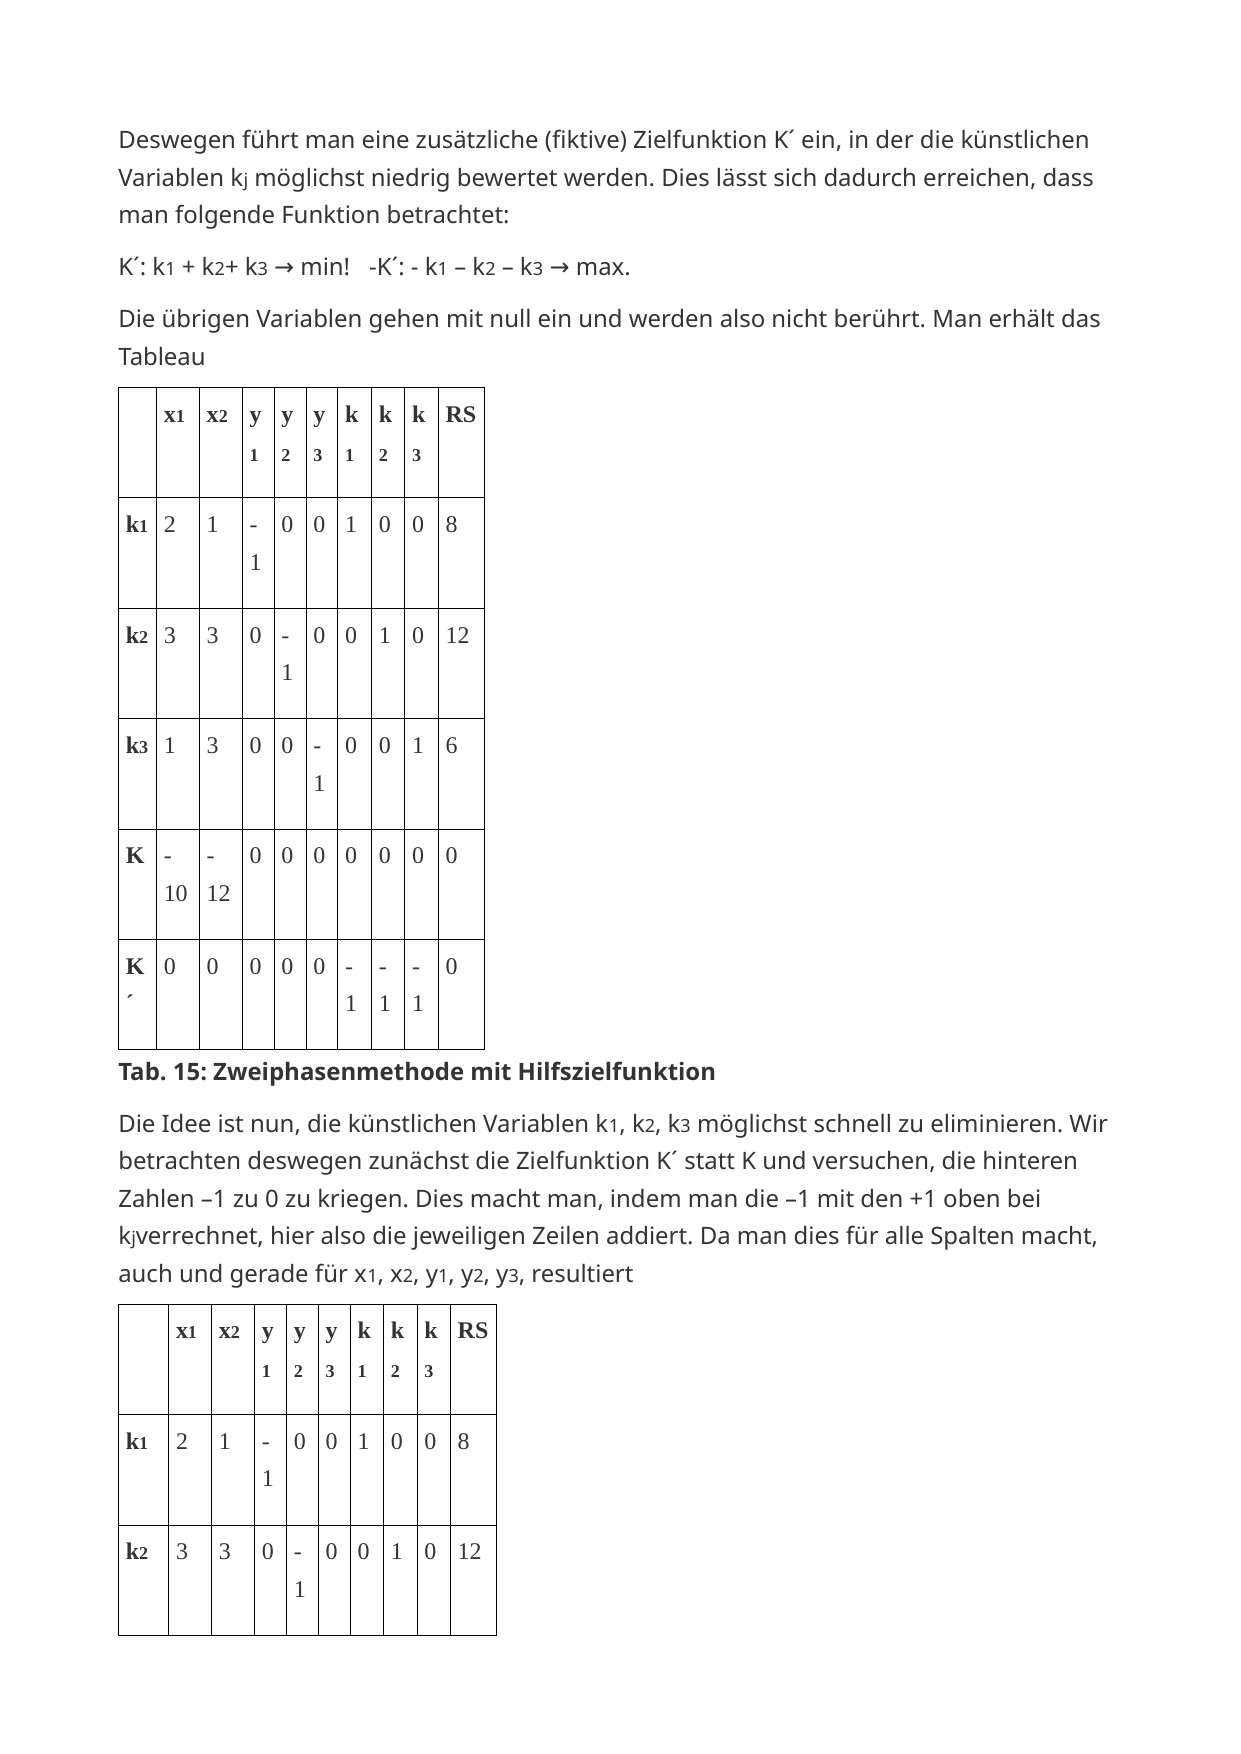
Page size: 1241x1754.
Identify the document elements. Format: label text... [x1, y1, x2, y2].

table_cell k1 [119, 1415, 168, 1524]
table_cell 0 [372, 498, 404, 608]
table_header y3 [307, 388, 337, 497]
table_cell 12 [439, 609, 484, 718]
table_header RS [439, 388, 484, 497]
table_header y1 [255, 1305, 286, 1414]
table_cell -1 [372, 940, 404, 1049]
table_header k2 [384, 1305, 417, 1414]
table_cell 0 [372, 830, 404, 939]
text Die Idee ist nun, die künstlichen Variablen k1, k2, k3 möglichst schnell zu eliminieren. Wir betrachten deswegen zunächst die Zielfunktion K´ statt K und versuchen, die hinteren Zahlen –1 zu 0 zu kriegen. Dies macht man, indem man die –1 mit den +1 oben bei kjverrechnet, hier also die jeweiligen Zeilen addiert. Da man dies für alle Spalten macht, auch und gerade für x1, x2, y1, y2, y3, resultiert [118, 1102, 1122, 1289]
table_cell k3 [119, 719, 156, 828]
table_cell 0 [372, 719, 404, 828]
table_cell K´ [119, 940, 156, 1049]
table_header y3 [319, 1305, 350, 1414]
table_header [119, 1305, 168, 1414]
table_cell 0 [384, 1415, 417, 1524]
text Tab. 15: Zweiphasenmethode mit Hilfszielfunktion [118, 1049, 1122, 1087]
table_cell 0 [405, 498, 438, 608]
text Deswegen führt man eine zusätzliche (fiktive) Zielfunktion K´ ein, in der die künstlichen Variablen kj möglichst niedrig bewertet werden. Dies lässt sich dadurch erreichen, dass man folgende Funktion betrachtet: [118, 118, 1122, 231]
table_cell 1 [212, 1415, 254, 1524]
table_header y1 [243, 388, 274, 497]
table_cell 0 [307, 498, 337, 608]
table_header k3 [405, 388, 438, 497]
table_cell -1 [243, 498, 274, 608]
table_cell 0 [439, 940, 484, 1049]
table_cell 0 [287, 1415, 318, 1524]
table_cell 1 [338, 498, 371, 608]
table_header k1 [338, 388, 371, 497]
table_cell 0 [307, 940, 337, 1049]
table_cell 12 [451, 1526, 496, 1635]
table_header x1 [157, 388, 199, 497]
table_cell 0 [418, 1526, 450, 1635]
table_cell 3 [200, 719, 242, 828]
table_cell 2 [169, 1415, 211, 1524]
table_cell K [119, 830, 156, 939]
table_cell 0 [351, 1526, 383, 1635]
table_cell 0 [157, 940, 199, 1049]
table_cell 0 [243, 940, 274, 1049]
table_cell 0 [200, 940, 242, 1049]
table_header RS [451, 1305, 496, 1414]
text K´: k1 + k2+ k3 → min! -K´: - k1 – k2 – k3 → max. [118, 245, 1122, 283]
table_cell 0 [338, 609, 371, 718]
table_cell -1 [405, 940, 438, 1049]
table_cell -1 [275, 609, 306, 718]
table_cell 1 [200, 498, 242, 608]
table_cell 3 [157, 609, 199, 718]
table_header k3 [418, 1305, 450, 1414]
table_cell 3 [169, 1526, 211, 1635]
table_header x1 [169, 1305, 211, 1414]
table_cell k2 [119, 609, 156, 718]
table_cell 0 [338, 719, 371, 828]
table_cell k1 [119, 498, 156, 608]
table_cell 0 [319, 1415, 350, 1524]
table_cell 8 [451, 1415, 496, 1524]
table_cell 0 [243, 719, 274, 828]
table_cell 3 [200, 609, 242, 718]
table_cell 0 [275, 719, 306, 828]
table_cell 0 [243, 830, 274, 939]
table_cell 1 [384, 1526, 417, 1635]
table_header y2 [287, 1305, 318, 1414]
table_cell -1 [287, 1526, 318, 1635]
table_cell 0 [319, 1526, 350, 1635]
table_cell 2 [157, 498, 199, 608]
table_cell 0 [275, 830, 306, 939]
table_cell k2 [119, 1526, 168, 1635]
table_cell 0 [439, 830, 484, 939]
table_cell -1 [338, 940, 371, 1049]
table_cell 0 [405, 830, 438, 939]
table_header x2 [200, 388, 242, 497]
table_cell 0 [307, 609, 337, 718]
table_cell -12 [200, 830, 242, 939]
table_cell 0 [255, 1526, 286, 1635]
table_cell 0 [307, 830, 337, 939]
table_header [119, 388, 156, 497]
table_cell 0 [275, 498, 306, 608]
table_header k1 [351, 1305, 383, 1414]
table_cell -1 [255, 1415, 286, 1524]
table_cell 1 [351, 1415, 383, 1524]
table_cell 0 [405, 609, 438, 718]
table_cell 1 [372, 609, 404, 718]
text Die übrigen Variablen gehen mit null ein und werden also nicht berührt. Man erhält das Tableau [118, 297, 1122, 372]
table_cell 0 [338, 830, 371, 939]
table_header k2 [372, 388, 404, 497]
table_cell -10 [157, 830, 199, 939]
table_cell 8 [439, 498, 484, 608]
table_cell 0 [418, 1415, 450, 1524]
table_cell -1 [307, 719, 337, 828]
table_header y2 [275, 388, 306, 497]
table_cell 6 [439, 719, 484, 828]
table_cell 0 [275, 940, 306, 1049]
table_cell 1 [157, 719, 199, 828]
table_header x2 [212, 1305, 254, 1414]
table_cell 0 [243, 609, 274, 718]
table_cell 1 [405, 719, 438, 828]
table_cell 3 [212, 1526, 254, 1635]
